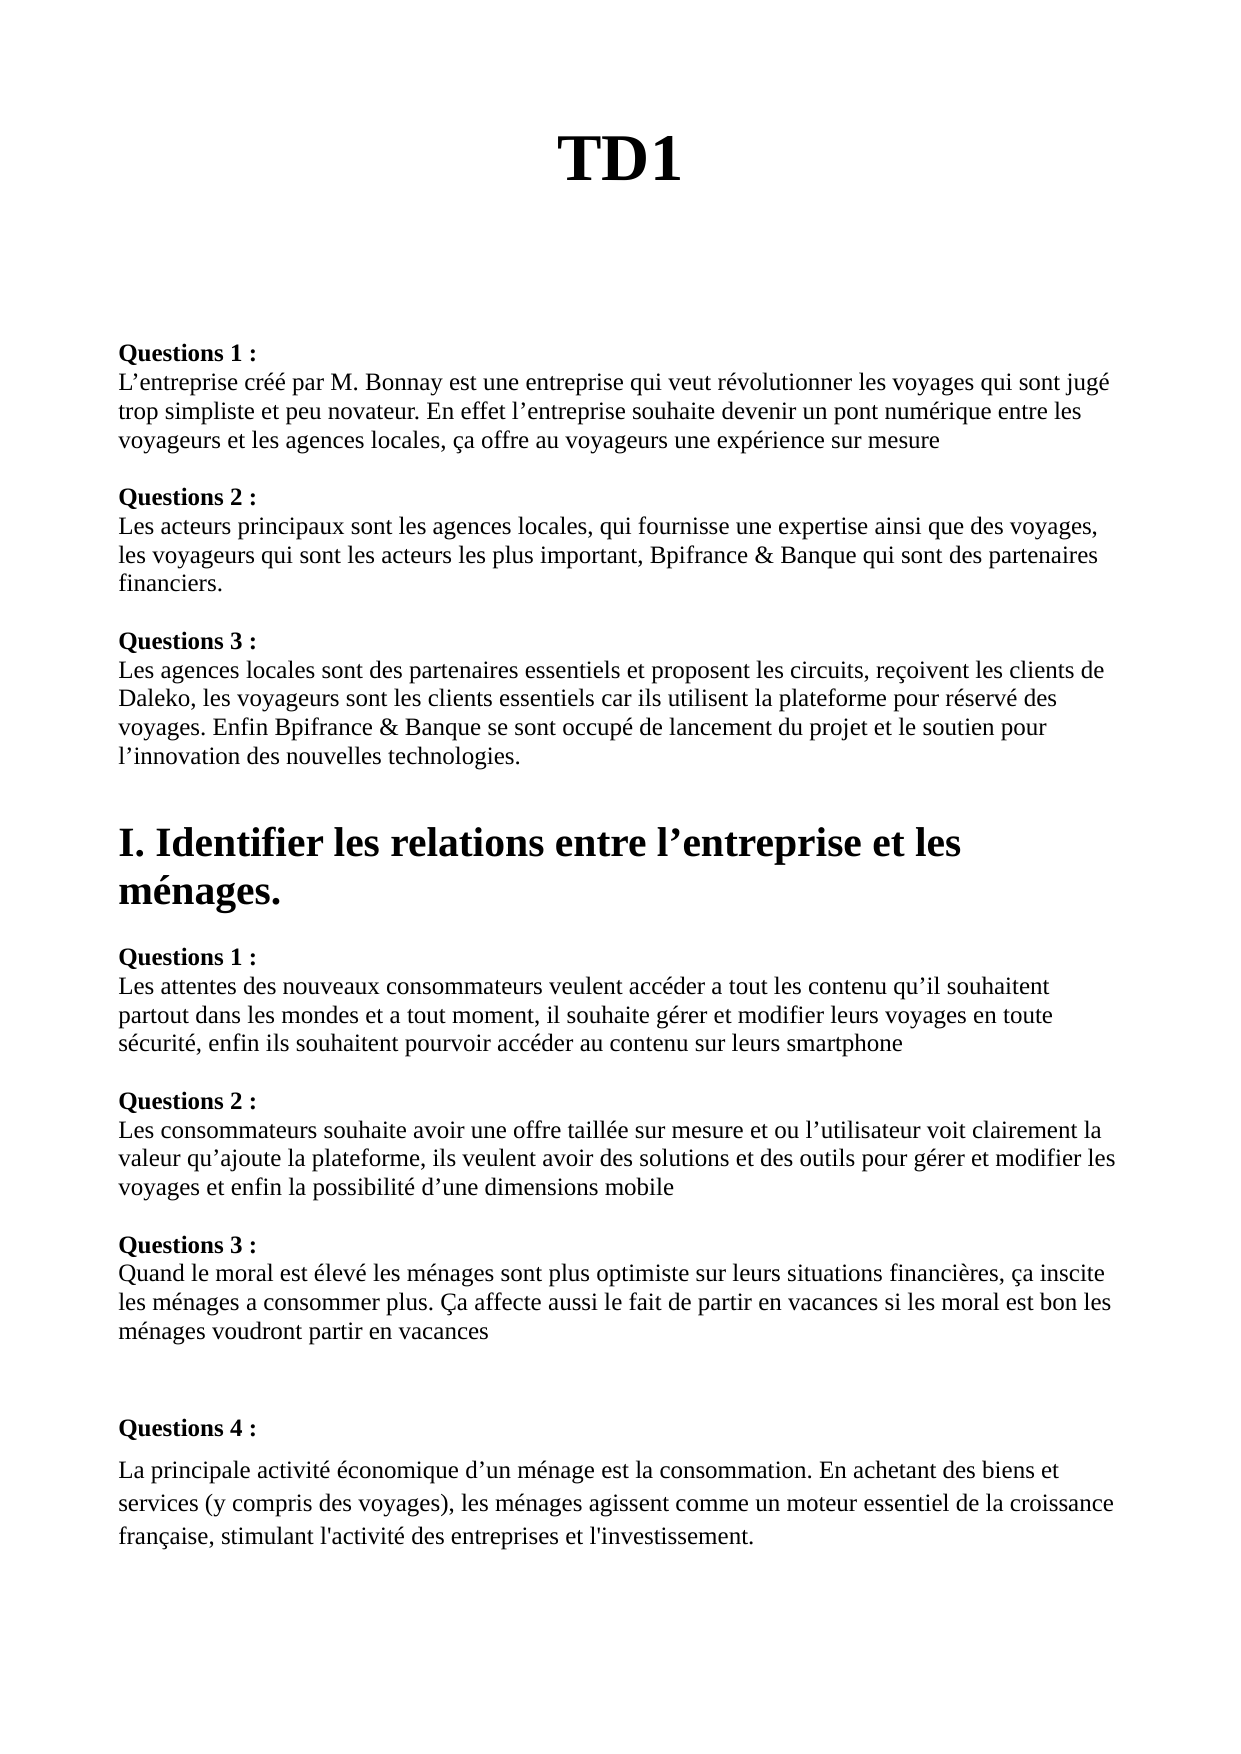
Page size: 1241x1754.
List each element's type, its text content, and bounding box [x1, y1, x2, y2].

text Questions 2 : [118, 1086, 1122, 1115]
text I. Identifier les relations entre l’entreprise et les ménages. [118, 818, 1122, 913]
subtitle Questions 4 : [118, 1413, 1122, 1442]
text TD1 [118, 118, 1122, 195]
text Les consommateurs souhaite avoir une offre taillée sur mesure et ou l’utilisateur voit clairement la valeur qu’ajoute la plateforme, ils veulent avoir des solutions et des outils pour gérer et modifier les voyages et enfin la possibilité d’une dimensions mobile [118, 1115, 1122, 1201]
text Questions 3 : [118, 626, 1122, 655]
text Questions 3 : [118, 1230, 1122, 1258]
text Quand le moral est élevé les ménages sont plus optimiste sur leurs situations financières, ça inscite les ménages a consommer plus. Ça affecte aussi le fait de partir en vacances si les moral est bon les ménages voudront partir en vacances [118, 1258, 1122, 1345]
text Les acteurs principaux sont les agences locales, qui fournisse une expertise ainsi que des voyages, [118, 511, 1122, 540]
text L’entreprise créé par M. Bonnay est une entreprise qui veut révolutionner les voyages qui sont jugé trop simpliste et peu novateur. En effet l’entreprise souhaite devenir un pont numérique entre les voyageurs et les agences locales, ça offre au voyageurs une expérience sur mesure [118, 367, 1122, 453]
text Questions 2 : [118, 482, 1122, 511]
text La principale activité économique d’un ménage est la consommation. En achetant des biens et services (y compris des voyages), les ménages agissent comme un moteur essentiel de la croissance française, stimulant l'activité des entreprises et l'investissement. [118, 1455, 1122, 1549]
text les voyageurs qui sont les acteurs les plus important, Bpifrance & Banque qui sont des partenaires financiers. [118, 540, 1122, 597]
text Les agences locales sont des partenaires essentiels et proposent les circuits, reçoivent les clients de Daleko, les voyageurs sont les clients essentiels car ils utilisent la plateforme pour réservé des voyages. Enfin Bpifrance & Banque se sont occupé de lancement du projet et le soutien pour l’innovation des nouvelles technologies. [118, 655, 1122, 770]
text Questions 1 : [118, 338, 1122, 367]
text Les attentes des nouveaux consommateurs veulent accéder a tout les contenu qu’il souhaitent partout dans les mondes et a tout moment, il souhaite gérer et modifier leurs voyages en toute sécurité, enfin ils souhaitent pourvoir accéder au contenu sur leurs smartphone [118, 971, 1122, 1057]
text Questions 1 : [118, 942, 1122, 971]
